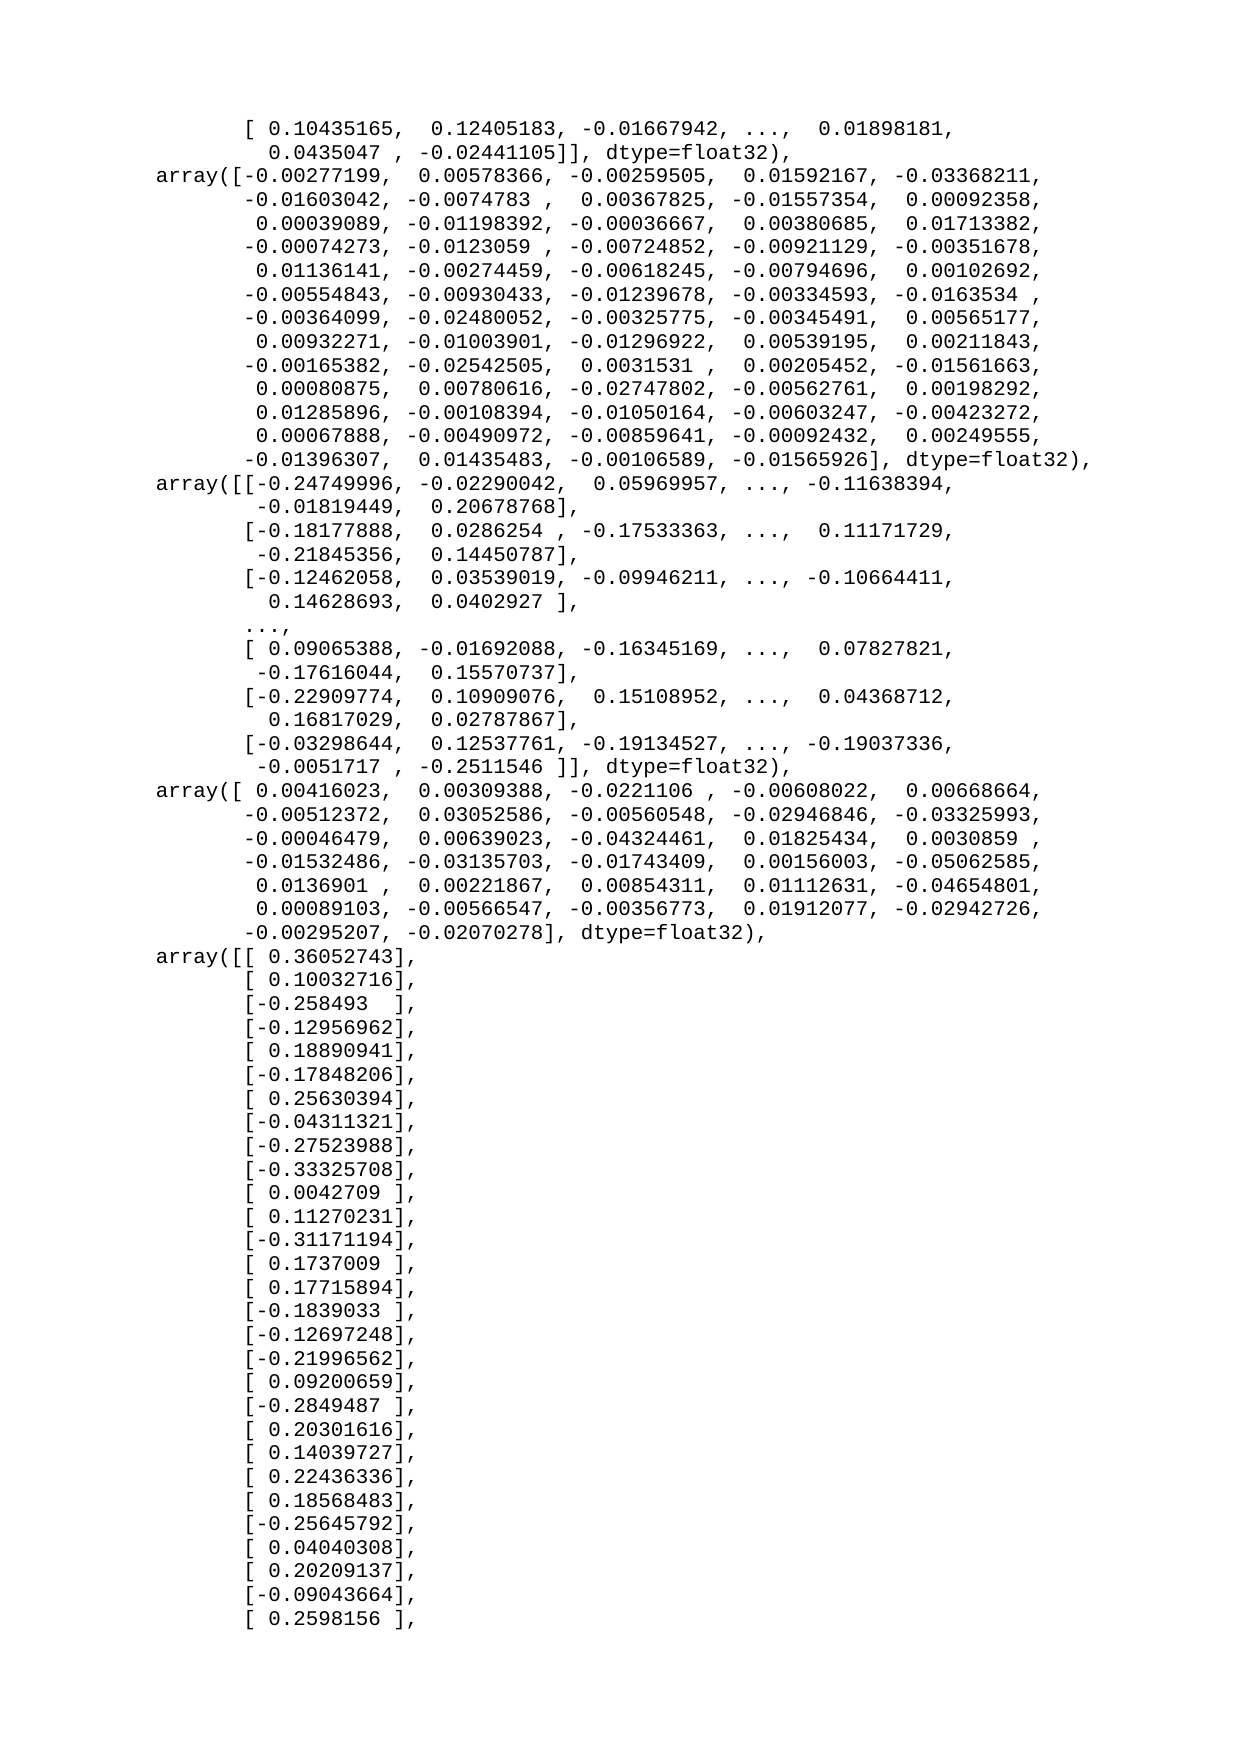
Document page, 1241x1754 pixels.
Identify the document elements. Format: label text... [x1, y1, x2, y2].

text [-0.22909774, 0.10909076, 0.15108952, ..., 0.04368712, [118, 686, 1122, 709]
text 0.0136901 , 0.00221867, 0.00854311, 0.01112631, -0.04654801, [118, 875, 1122, 898]
text 0.00080875, 0.00780616, -0.02747802, -0.00562761, 0.00198292, [118, 378, 1122, 402]
text 0.00089103, -0.00566547, -0.00356773, 0.01912077, -0.02942726, [118, 898, 1122, 922]
text -0.00074273, -0.0123059 , -0.00724852, -0.00921129, -0.00351678, [118, 236, 1122, 260]
text [-0.04311321], [118, 1111, 1122, 1135]
text [ 0.17715894], [118, 1277, 1122, 1300]
text [ 0.09065388, -0.01692088, -0.16345169, ..., 0.07827821, [118, 638, 1122, 662]
text 0.00039089, -0.01198392, -0.00036667, 0.00380685, 0.01713382, [118, 213, 1122, 236]
text -0.17616044, 0.15570737], [118, 662, 1122, 686]
text [-0.27523988], [118, 1135, 1122, 1158]
text -0.01396307, 0.01435483, -0.00106589, -0.01565926], dtype=float32), [118, 449, 1122, 473]
text -0.00512372, 0.03052586, -0.00560548, -0.02946846, -0.03325993, [118, 804, 1122, 827]
text [-0.03298644, 0.12537761, -0.19134527, ..., -0.19037336, [118, 733, 1122, 757]
text -0.00295207, -0.02070278], dtype=float32), [118, 922, 1122, 946]
text 0.00932271, -0.01003901, -0.01296922, 0.00539195, 0.00211843, [118, 331, 1122, 354]
text [-0.17848206], [118, 1064, 1122, 1088]
text [-0.258493 ], [118, 993, 1122, 1017]
text array([[ 0.36052743], [118, 946, 1122, 969]
text [ 0.10032716], [118, 969, 1122, 993]
text -0.01532486, -0.03135703, -0.01743409, 0.00156003, -0.05062585, [118, 851, 1122, 875]
text -0.00554843, -0.00930433, -0.01239678, -0.00334593, -0.0163534 , [118, 284, 1122, 307]
text [-0.18177888, 0.0286254 , -0.17533363, ..., 0.11171729, [118, 520, 1122, 544]
text [ 0.09200659], [118, 1371, 1122, 1395]
text [ 0.18568483], [118, 1489, 1122, 1513]
text array([-0.00277199, 0.00578366, -0.00259505, 0.01592167, -0.03368211, [118, 165, 1122, 189]
text [-0.25645792], [118, 1513, 1122, 1537]
text 0.0435047 , -0.02441105]], dtype=float32), [118, 142, 1122, 165]
text 0.01285896, -0.00108394, -0.01050164, -0.00603247, -0.00423272, [118, 402, 1122, 426]
text [-0.21996562], [118, 1348, 1122, 1371]
text -0.00165382, -0.02542505, 0.0031531 , 0.00205452, -0.01561663, [118, 354, 1122, 378]
text [ 0.2598156 ], [118, 1608, 1122, 1631]
text [-0.12462058, 0.03539019, -0.09946211, ..., -0.10664411, [118, 567, 1122, 591]
text [ 0.18890941], [118, 1040, 1122, 1064]
text -0.21845356, 0.14450787], [118, 544, 1122, 567]
text [-0.12697248], [118, 1324, 1122, 1348]
text [ 0.1737009 ], [118, 1253, 1122, 1277]
text ..., [118, 615, 1122, 638]
text [-0.33325708], [118, 1158, 1122, 1182]
text [-0.2849487 ], [118, 1395, 1122, 1419]
text [ 0.20301616], [118, 1419, 1122, 1442]
text -0.00046479, 0.00639023, -0.04324461, 0.01825434, 0.0030859 , [118, 827, 1122, 851]
text [ 0.04040308], [118, 1537, 1122, 1561]
text [ 0.20209137], [118, 1561, 1122, 1584]
text [-0.1839033 ], [118, 1300, 1122, 1324]
text -0.01819449, 0.20678768], [118, 496, 1122, 520]
text 0.14628693, 0.0402927 ], [118, 591, 1122, 615]
text [ 0.0042709 ], [118, 1182, 1122, 1206]
text 0.01136141, -0.00274459, -0.00618245, -0.00794696, 0.00102692, [118, 260, 1122, 284]
text [ 0.10435165, 0.12405183, -0.01667942, ..., 0.01898181, [118, 118, 1122, 142]
text [ 0.22436336], [118, 1466, 1122, 1489]
text -0.00364099, -0.02480052, -0.00325775, -0.00345491, 0.00565177, [118, 307, 1122, 331]
text array([ 0.00416023, 0.00309388, -0.0221106 , -0.00608022, 0.00668664, [118, 780, 1122, 804]
text [ 0.11270231], [118, 1206, 1122, 1229]
text [-0.31171194], [118, 1229, 1122, 1253]
text -0.0051717 , -0.2511546 ]], dtype=float32), [118, 757, 1122, 780]
text 0.16817029, 0.02787867], [118, 709, 1122, 733]
text [ 0.14039727], [118, 1442, 1122, 1466]
text -0.01603042, -0.0074783 , 0.00367825, -0.01557354, 0.00092358, [118, 189, 1122, 213]
text 0.00067888, -0.00490972, -0.00859641, -0.00092432, 0.00249555, [118, 426, 1122, 449]
text [-0.09043664], [118, 1584, 1122, 1608]
text [ 0.25630394], [118, 1088, 1122, 1111]
text array([[-0.24749996, -0.02290042, 0.05969957, ..., -0.11638394, [118, 473, 1122, 496]
text [-0.12956962], [118, 1017, 1122, 1040]
